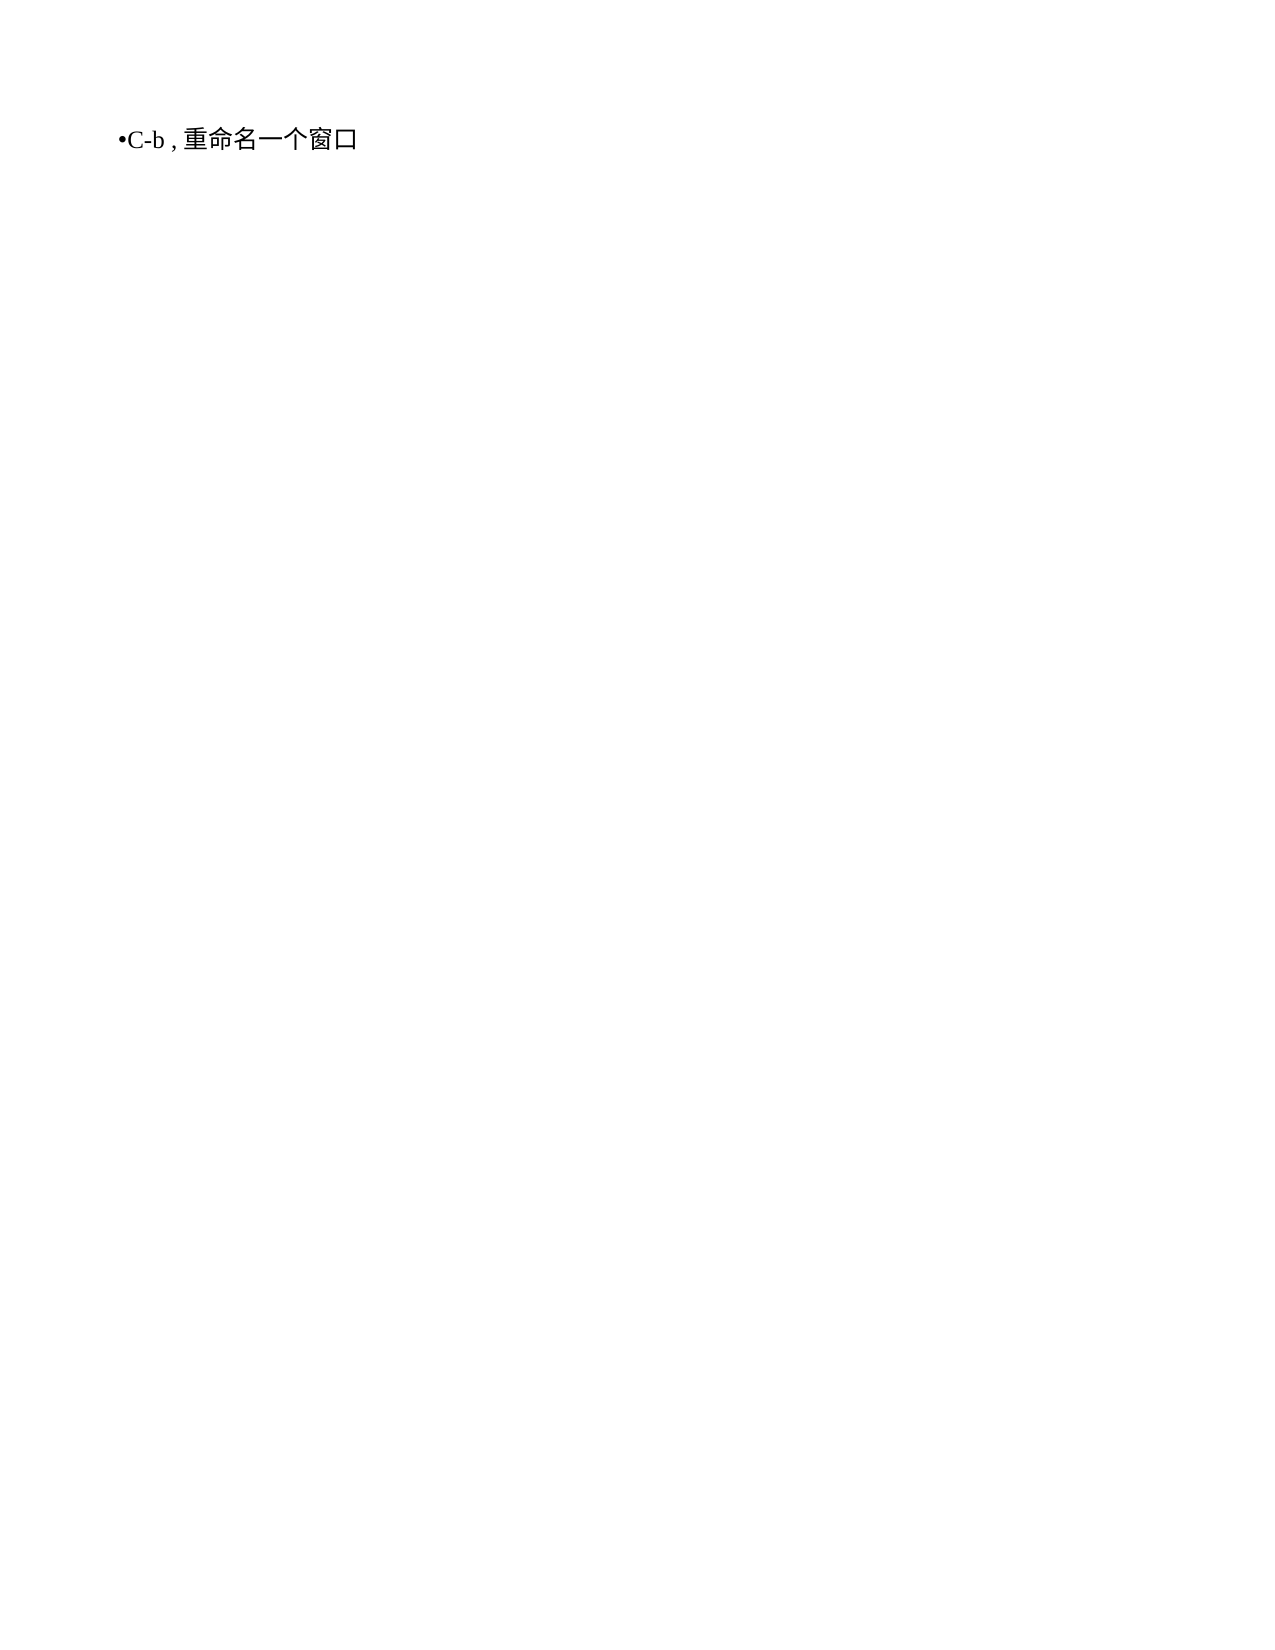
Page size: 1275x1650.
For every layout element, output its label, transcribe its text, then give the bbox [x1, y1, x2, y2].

list C-b , 重命名一个窗口 [118, 118, 1157, 156]
